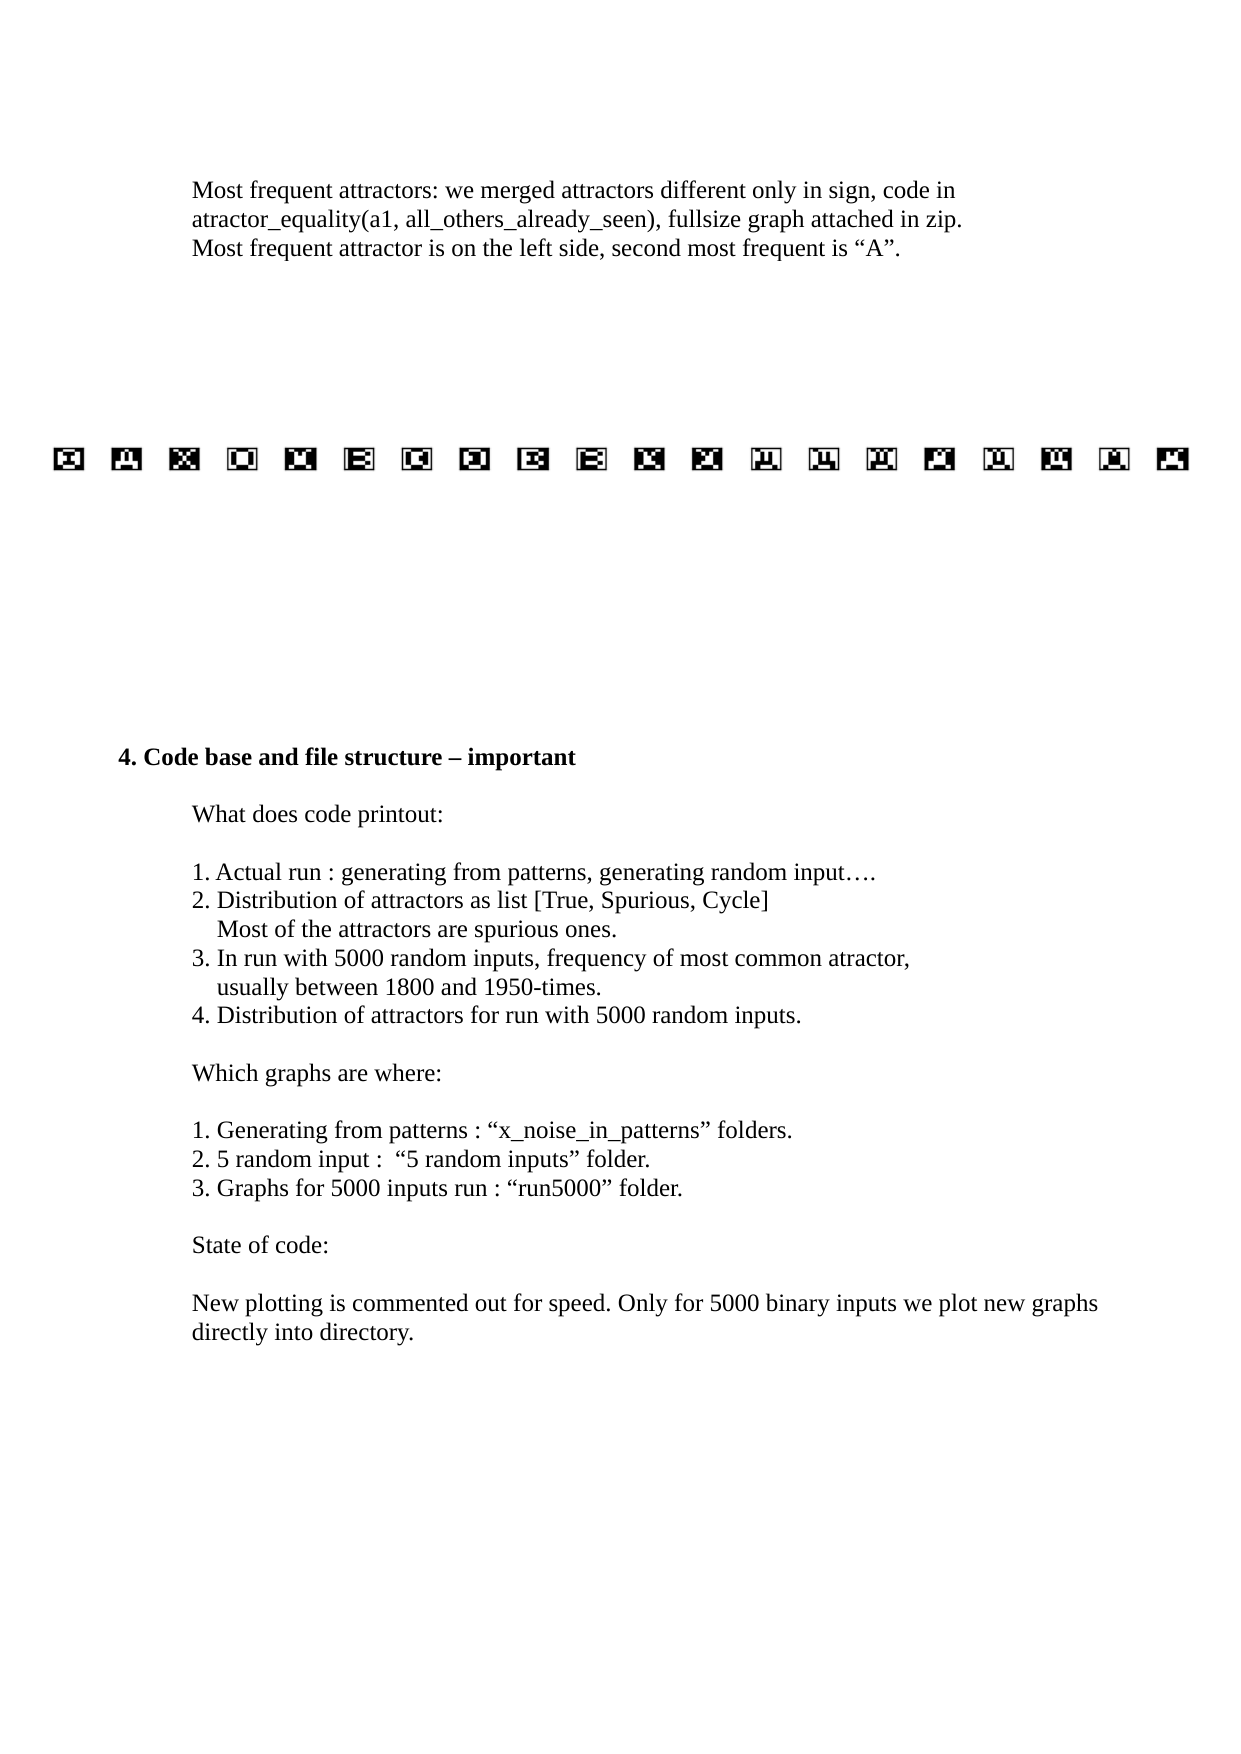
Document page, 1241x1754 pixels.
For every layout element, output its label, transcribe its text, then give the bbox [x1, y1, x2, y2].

picture [29, 261, 1211, 656]
text Most frequent attractors: we merged attractors different only in sign, code in atractor_equality(a1, all_others_already_seen), fullsize graph attached in zip. Most frequent attractor is on the left side, second most frequent is “A”. [118, 176, 1122, 261]
text Most of the attractors are spurious ones. 3. In run with 5000 random inputs, frequency of most common atractor, usually between 1800 and 1950-times. 4. Distribution of attractors for run with 5000 random inputs. Which graphs are where: 1. Generating from patterns : “x_noise_in_patterns” folders. 2. 5 random input : “5 random inputs” folder. 3. Graphs for 5000 inputs run : “run5000” folder. State of code: [118, 914, 1122, 1288]
text New plotting is commented out for speed. Only for 5000 binary inputs we plot new graphs directly into directory. [118, 1288, 1122, 1346]
text 1. Actual run : generating from patterns, generating random input…. 2. Distribution of attractors as list [True, Spurious, Cycle] [118, 857, 1122, 914]
text What does code printout: [118, 799, 1122, 828]
text 4. Code base and file structure – important [118, 742, 1122, 771]
